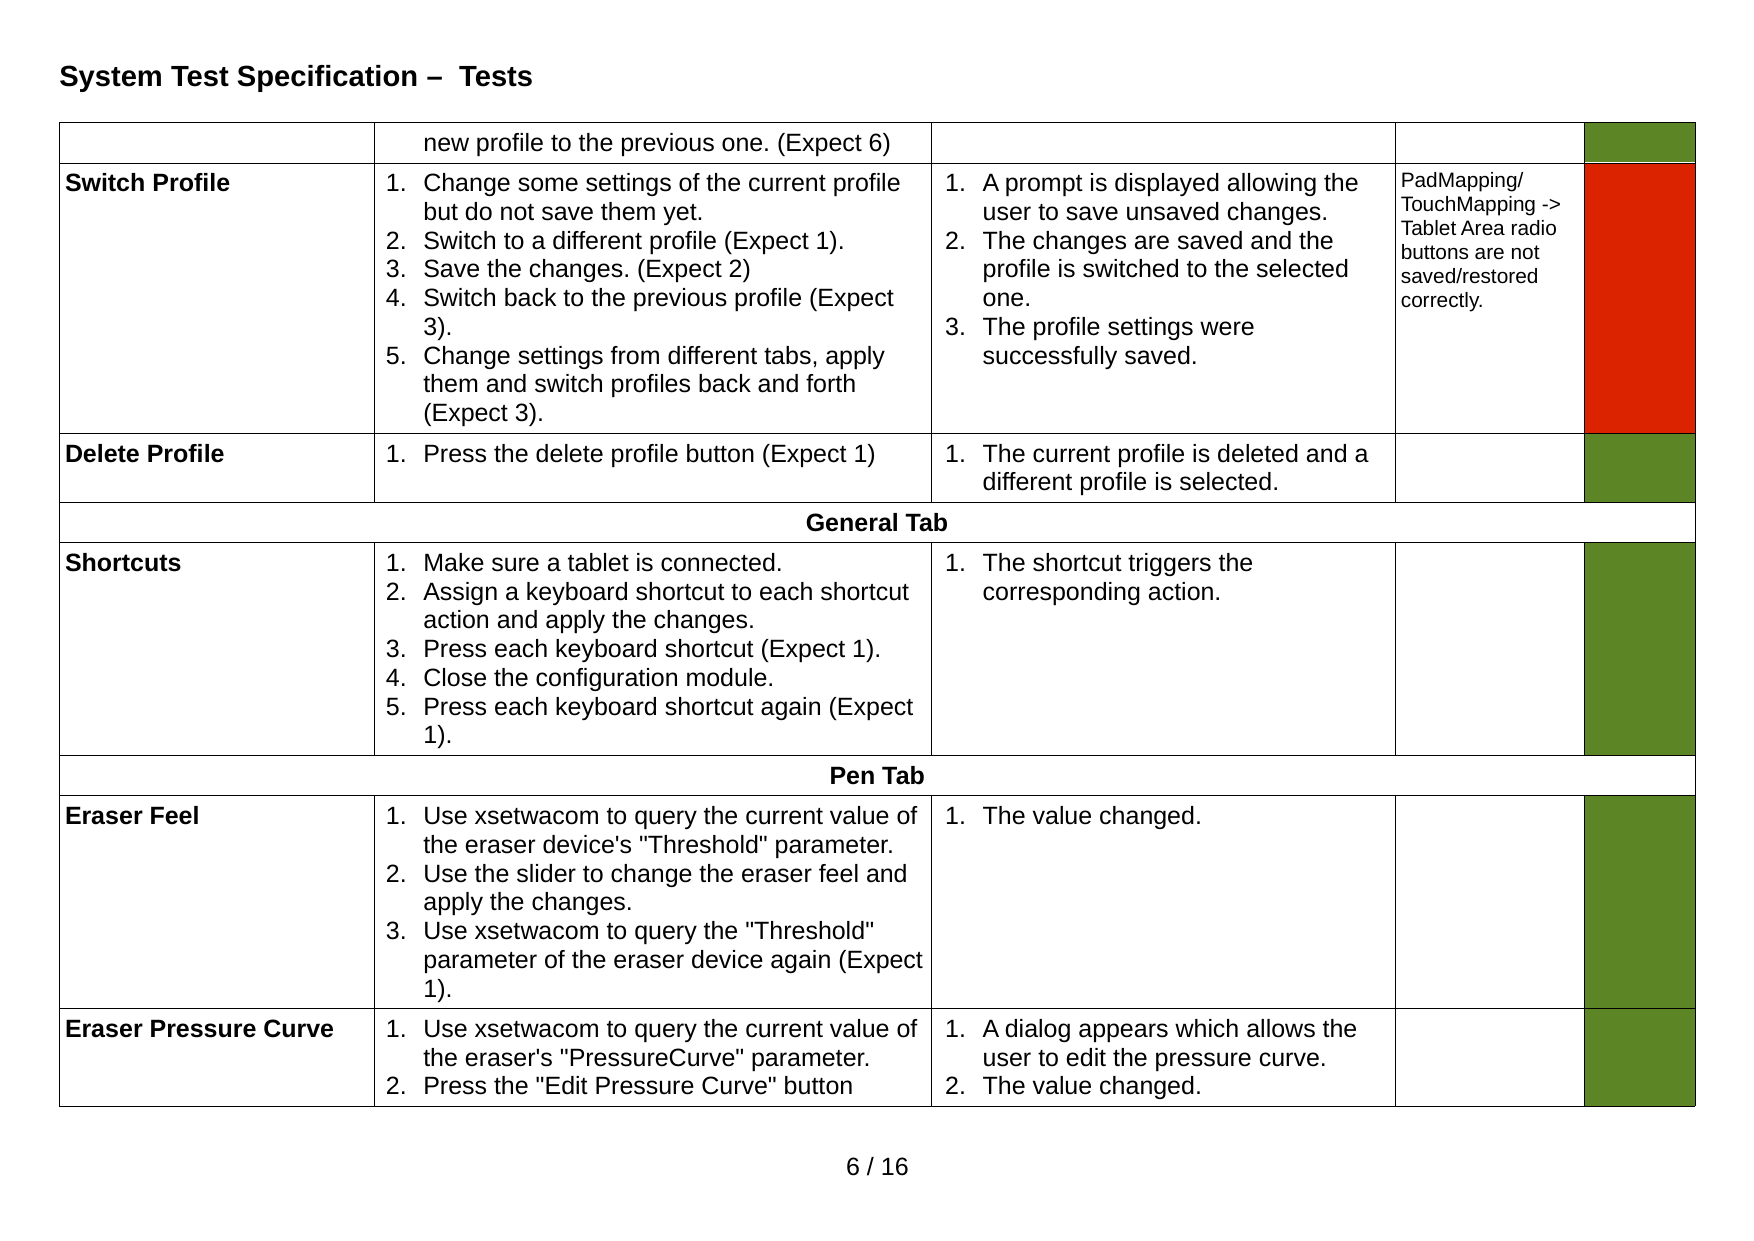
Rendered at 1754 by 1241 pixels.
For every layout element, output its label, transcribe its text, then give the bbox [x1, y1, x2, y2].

table_cell General Tab [60, 503, 1695, 542]
table_cell A prompt is displayed allowing the user to save unsaved changes. The changes are saved and the profile is switched to the selected one. The profile settings were successfully saved. [932, 164, 1395, 433]
table_cell [1396, 434, 1584, 502]
table_cell Press the delete profile button (Expect 1) [375, 434, 931, 502]
table_cell Eraser Feel [60, 796, 374, 1008]
table_cell A dialog appears which allows the user to edit the pressure curve. The value changed. [932, 1009, 1395, 1106]
table_cell [1396, 543, 1584, 755]
table_cell Eraser Pressure Curve [60, 1009, 374, 1106]
table_cell [60, 123, 374, 162]
table_cell [1396, 1009, 1584, 1106]
table_cell Delete Profile [60, 434, 374, 502]
table_cell The value changed. [932, 796, 1395, 1008]
table_cell Make sure a tablet is connected. Assign a keyboard shortcut to each shortcut action and apply the changes. Press each keyboard shortcut (Expect 1). Close the configuration module. Press each keyboard shortcut again (Expect 1). [375, 543, 931, 755]
table_cell [1585, 164, 1695, 433]
table_cell [1585, 123, 1695, 162]
table_cell Shortcuts [60, 543, 374, 755]
table_cell [1585, 434, 1695, 502]
table_cell [1585, 1009, 1695, 1106]
table_cell PadMapping/TouchMapping -> Tablet Area radio buttons are not saved/restored correctly. [1396, 164, 1584, 433]
table_cell The shortcut triggers the corresponding action. [932, 543, 1395, 755]
table_cell Press the "Create New Profile" button (Expect 1). Press Cancel (Expect 2). Press the "Create New Profile" button again (Expect 1). Enter a new profile name and confirm the dialog (Expect 3). Press the "Create New Profile" button again (Expect 1) Enter a profile name which already exists and confirm the dialog (Expect 4). Change some settings of the current profile but do not apply them yet. Press the "Create New Profile" button again (Expect 1) Enter a new profile name which does not exist yet and confirm the dialog. (Expect 5). Save the changes and switch back from the new profile to the previous one. (Expect 6) [375, 123, 931, 162]
table_cell Change some settings of the current profile but do not save them yet. Switch to a different profile (Expect 1). Save the changes. (Expect 2) Switch back to the previous profile (Expect 3). Change settings from different tabs, apply them and switch profiles back and forth (Expect 3). [375, 164, 931, 433]
table_cell [1396, 123, 1584, 162]
table_cell [932, 123, 1395, 162]
table_cell [1585, 796, 1695, 1008]
table_cell The current profile is deleted and a different profile is selected. [932, 434, 1395, 502]
table_cell Switch Profile [60, 164, 374, 433]
table_cell Use xsetwacom to query the current value of the eraser device's "Threshold" parameter. Use the slider to change the eraser feel and apply the changes. Use xsetwacom to query the "Threshold" parameter of the eraser device again (Expect 1). [375, 796, 931, 1008]
table_cell Pen Tab [60, 756, 1695, 795]
table_cell [1396, 796, 1584, 1008]
table_cell [1585, 543, 1695, 755]
table_cell Use xsetwacom to query the current value of the eraser's "PressureCurve" parameter. Press the "Edit Pressure Curve" button (Expect 1). Change the pressure curve, confirm the dialog with ok and apply the changes. Use xsetwacom to query the "PressureCurve" parameter of the eraser device again (Expect 2). [375, 1009, 931, 1106]
